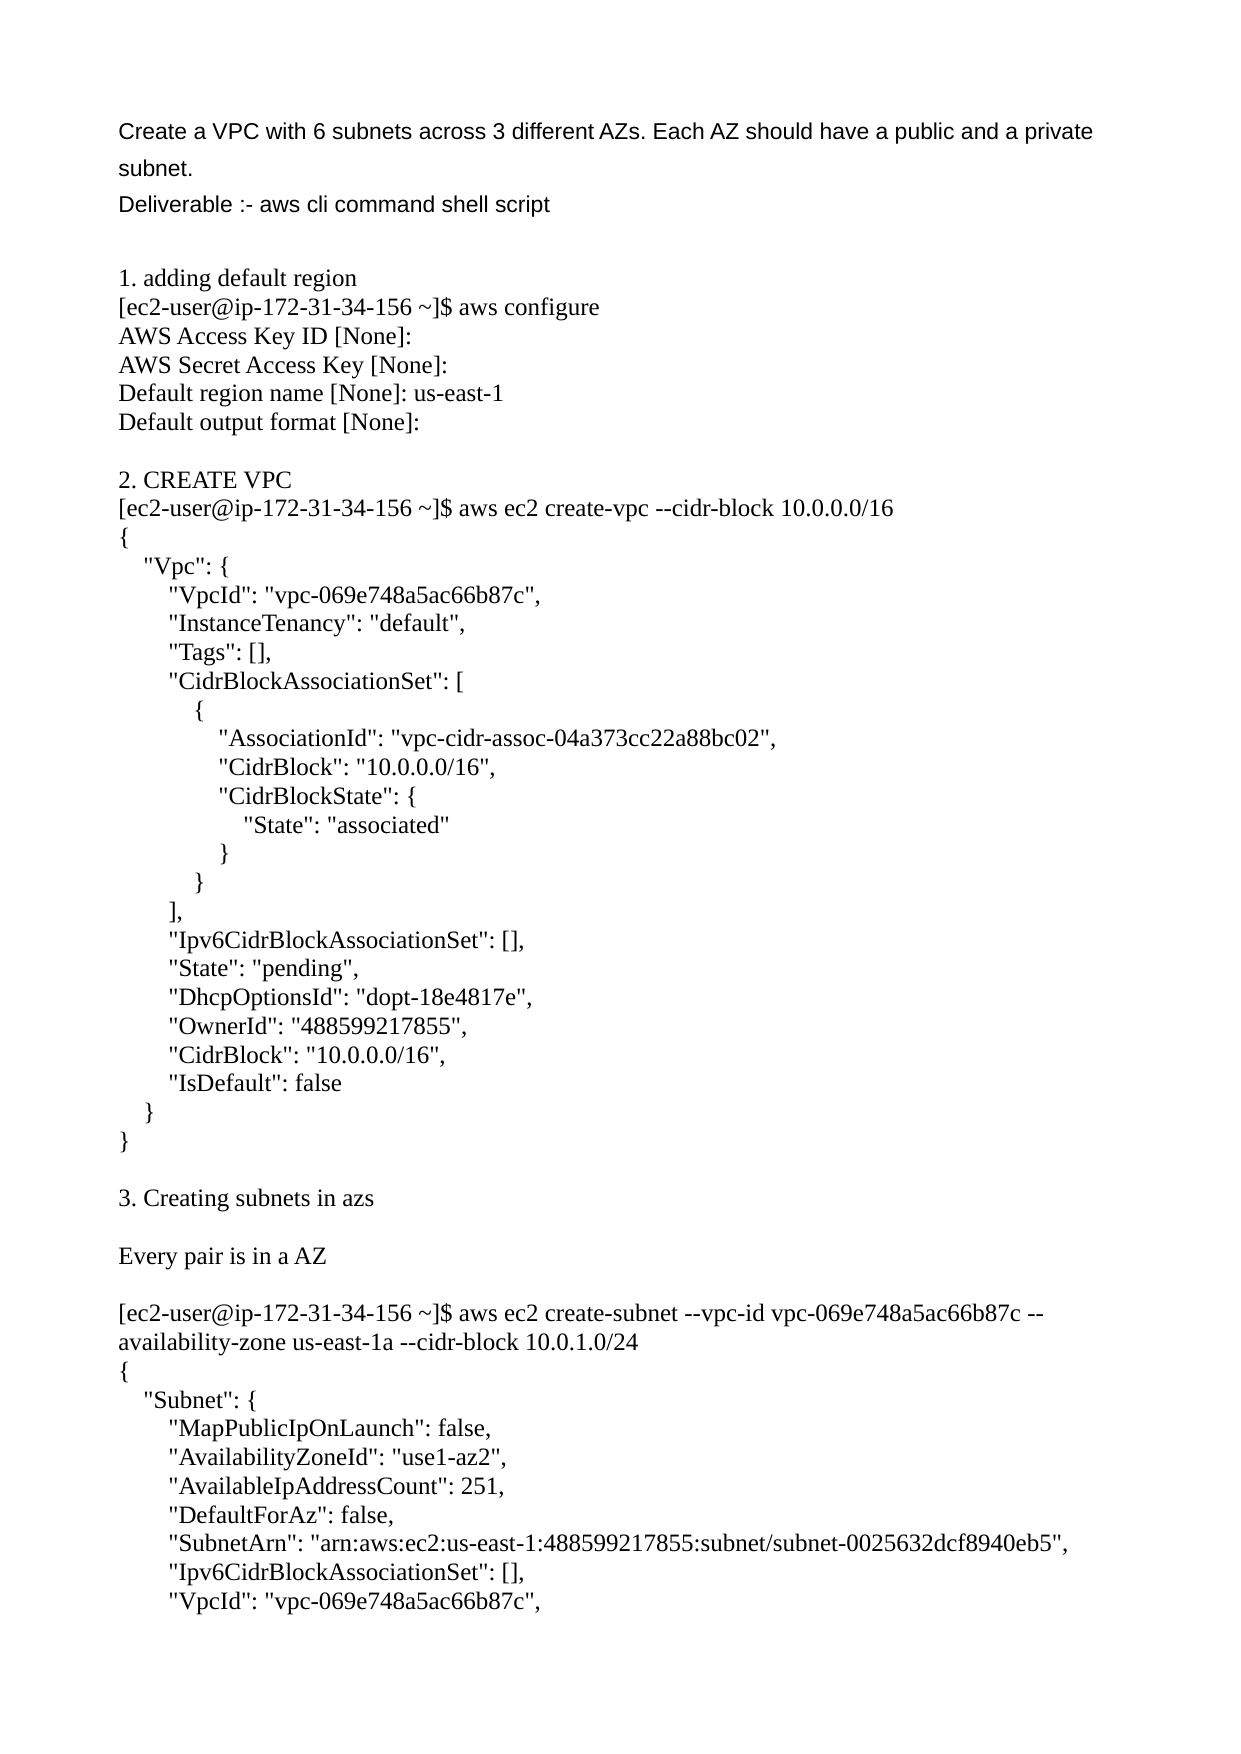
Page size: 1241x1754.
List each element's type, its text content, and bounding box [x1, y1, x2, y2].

text "AssociationId": "vpc-cidr-assoc-04a373cc22a88bc02", [118, 723, 1122, 752]
text { [118, 695, 1122, 723]
text 3. Creating subnets in azs [118, 1183, 1122, 1212]
text 1. adding default region [118, 263, 1122, 292]
text "OwnerId": "488599217855", [118, 1011, 1122, 1040]
text Every pair is in a AZ [118, 1241, 1122, 1270]
text [ec2-user@ip-172-31-34-156 ~]$ aws ec2 create-subnet --vpc-id vpc-069e748a5ac66b87c --availability-zone us-east-1a --cidr-block 10.0.1.0/24 [118, 1298, 1122, 1356]
text Create a VPC with 6 subnets across 3 different AZs. Each AZ should have a public and a private subnet. [118, 118, 1122, 181]
text "CidrBlock": "10.0.0.0/16", [118, 752, 1122, 781]
text AWS Access Key ID [None]: [118, 321, 1122, 350]
text "Tags": [], [118, 637, 1122, 666]
text } [118, 1097, 1122, 1126]
text "Ipv6CidrBlockAssociationSet": [], [118, 1557, 1122, 1586]
text [ec2-user@ip-172-31-34-156 ~]$ aws ec2 create-vpc --cidr-block 10.0.0.0/16 [118, 493, 1122, 522]
text "DefaultForAz": false, [118, 1500, 1122, 1528]
text } [118, 838, 1122, 867]
text "VpcId": "vpc-069e748a5ac66b87c", [118, 1586, 1122, 1615]
text [ec2-user@ip-172-31-34-156 ~]$ aws configure [118, 292, 1122, 321]
text } [118, 1126, 1122, 1155]
text "VpcId": "vpc-069e748a5ac66b87c", [118, 580, 1122, 608]
text "Vpc": { [118, 551, 1122, 580]
text ], [118, 896, 1122, 925]
text AWS Secret Access Key [None]: [118, 350, 1122, 378]
text "AvailabilityZoneId": "use1-az2", [118, 1442, 1122, 1471]
text "SubnetArn": "arn:aws:ec2:us-east-1:488599217855:subnet/subnet-0025632dcf8940eb5", [118, 1528, 1122, 1557]
text "Ipv6CidrBlockAssociationSet": [], [118, 925, 1122, 953]
text { [118, 522, 1122, 551]
text "InstanceTenancy": "default", [118, 608, 1122, 637]
text Default output format [None]: [118, 407, 1122, 436]
text "IsDefault": false [118, 1068, 1122, 1097]
text 2. CREATE VPC [118, 465, 1122, 493]
text { [118, 1356, 1122, 1385]
text "Subnet": { [118, 1385, 1122, 1413]
text Default region name [None]: us-east-1 [118, 378, 1122, 407]
text "CidrBlockState": { [118, 781, 1122, 810]
text "MapPublicIpOnLaunch": false, [118, 1413, 1122, 1442]
text "State": "pending", [118, 953, 1122, 982]
text } [118, 867, 1122, 896]
text "DhcpOptionsId": "dopt-18e4817e", [118, 982, 1122, 1011]
text "CidrBlockAssociationSet": [ [118, 666, 1122, 695]
text "CidrBlock": "10.0.0.0/16", [118, 1040, 1122, 1068]
text Deliverable :- aws cli command shell script [118, 191, 1122, 217]
text "AvailableIpAddressCount": 251, [118, 1471, 1122, 1500]
text "State": "associated" [118, 810, 1122, 838]
